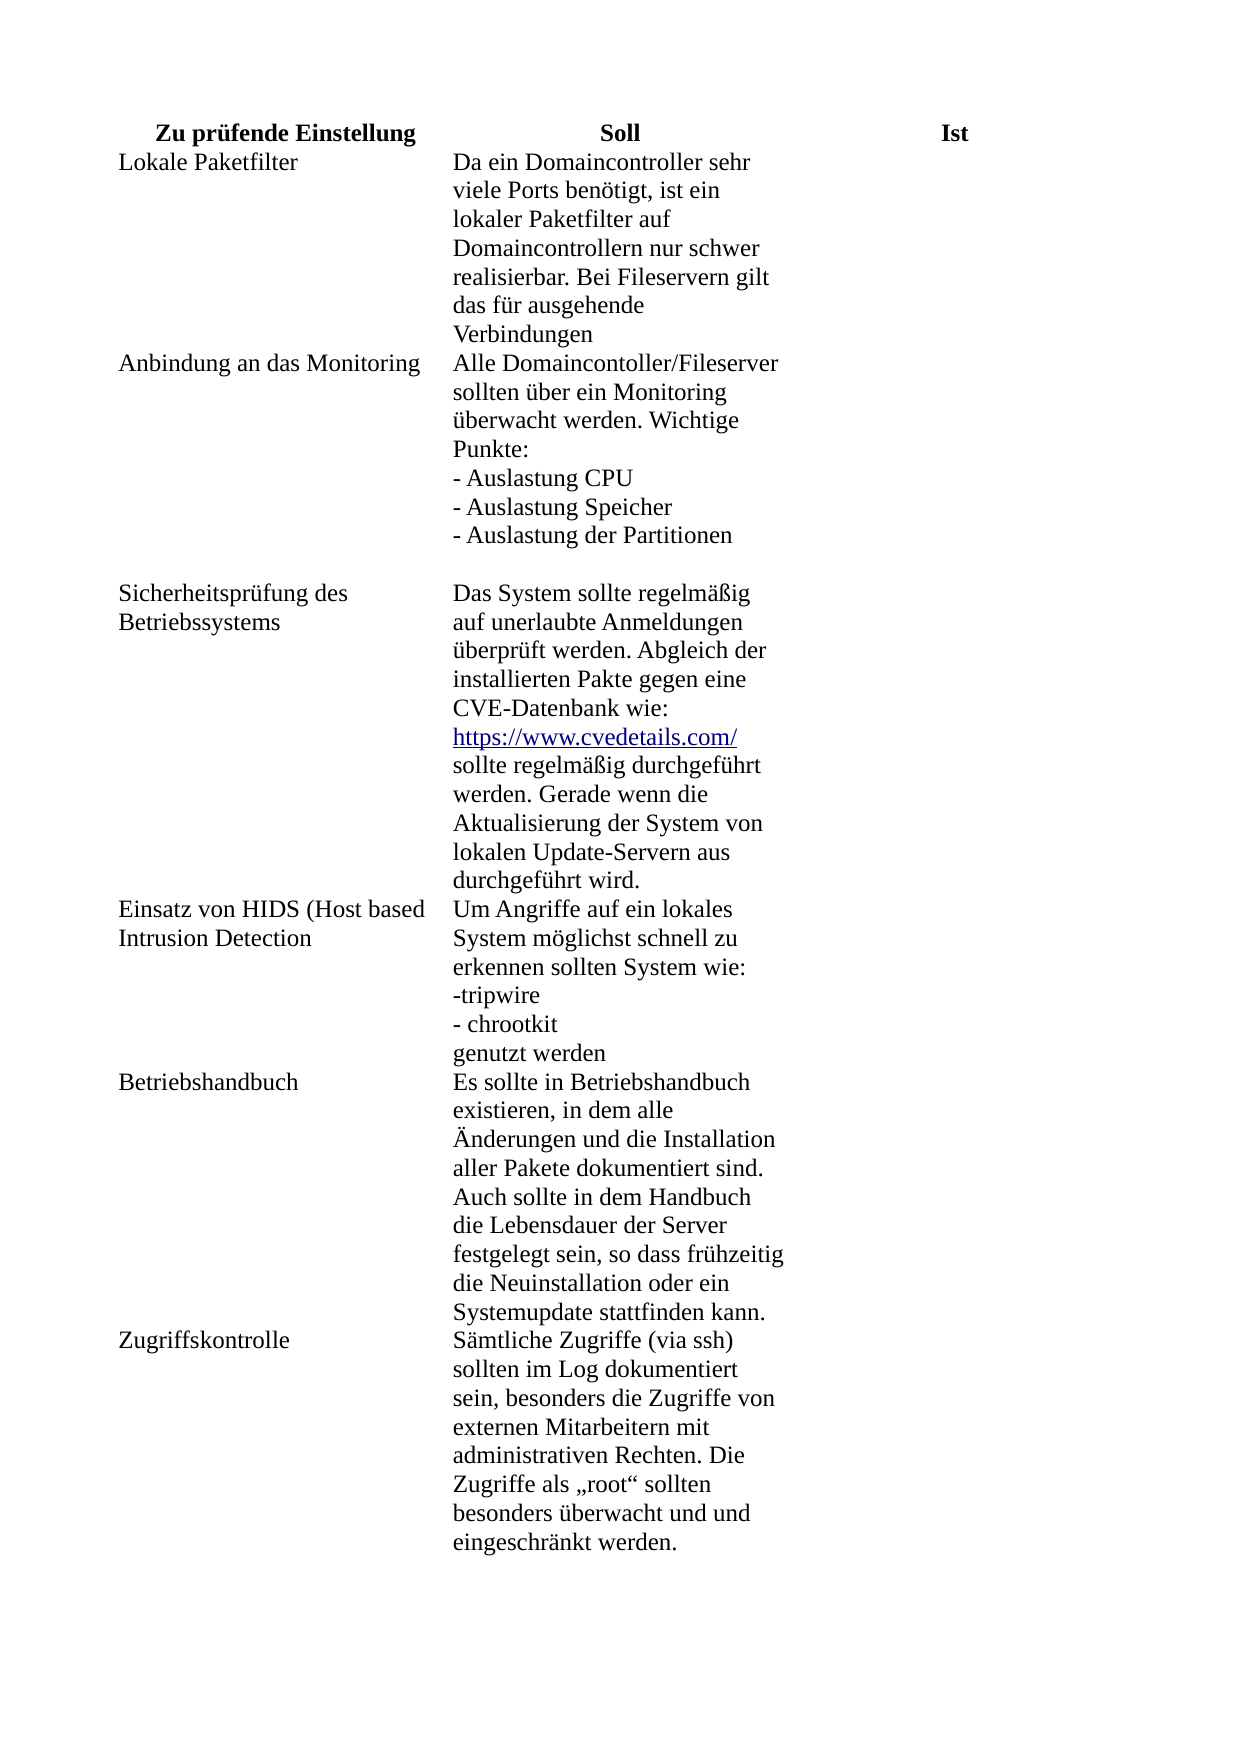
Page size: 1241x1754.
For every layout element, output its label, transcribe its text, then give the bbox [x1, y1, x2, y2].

table_cell Anbindung an das Monitoring [118, 348, 453, 578]
table_cell [788, 1326, 1122, 1556]
table_cell Da ein Domaincontroller sehr viele Ports benötigt, ist ein lokaler Paketfilter auf Domaincontrollern nur schwer realisierbar. Bei Fileservern gilt das für ausgehende Verbindungen [453, 147, 787, 348]
table_cell Einsatz von HIDS (Host based Intrusion Detection [118, 894, 453, 1067]
table_cell Betriebshandbuch [118, 1067, 453, 1326]
table_cell [788, 578, 1122, 894]
table_cell Lokale Paketfilter [118, 147, 453, 348]
table_cell Es sollte in Betriebshandbuch existieren, in dem alle Änderungen und die Installation aller Pakete dokumentiert sind. Auch sollte in dem Handbuch die Lebensdauer der Server festgelegt sein, so dass frühzeitig die Neuinstallation oder ein Systemupdate stattfinden kann. [453, 1067, 787, 1326]
table_cell [788, 348, 1122, 578]
table_cell Sicherheitsprüfung des Betriebssystems [118, 578, 453, 894]
table_cell Sämtliche Zugriffe (via ssh) sollten im Log dokumentiert sein, besonders die Zugriffe von externen Mitarbeitern mit administrativen Rechten. Die Zugriffe als „root“ sollten besonders überwacht und und eingeschränkt werden. [453, 1326, 787, 1556]
table_cell Um Angriffe auf ein lokales System möglichst schnell zu erkennen sollten System wie: -tripwire - chrootkit genutzt werden [453, 894, 787, 1067]
table_cell [788, 894, 1122, 1067]
table_header Zu prüfende Einstellung [118, 118, 453, 147]
table_cell Das System sollte regelmäßig auf unerlaubte Anmeldungen überprüft werden. Abgleich der installierten Pakte gegen eine CVE-Datenbank wie: https://www.cvedetails.com/ sollte regelmäßig durchgeführt werden. Gerade wenn die Aktualisierung der System von lokalen Update-Servern aus durchgeführt wird. [453, 578, 787, 894]
table_cell [788, 147, 1122, 348]
table_cell Alle Domaincontoller/Fileserver sollten über ein Monitoring überwacht werden. Wichtige Punkte: - Auslastung CPU - Auslastung Speicher - Auslastung der Partitionen [453, 348, 787, 578]
table_header Ist [788, 118, 1122, 147]
table_cell [788, 1067, 1122, 1326]
table_cell Zugriffskontrolle [118, 1326, 453, 1556]
table_header Soll [453, 118, 787, 147]
